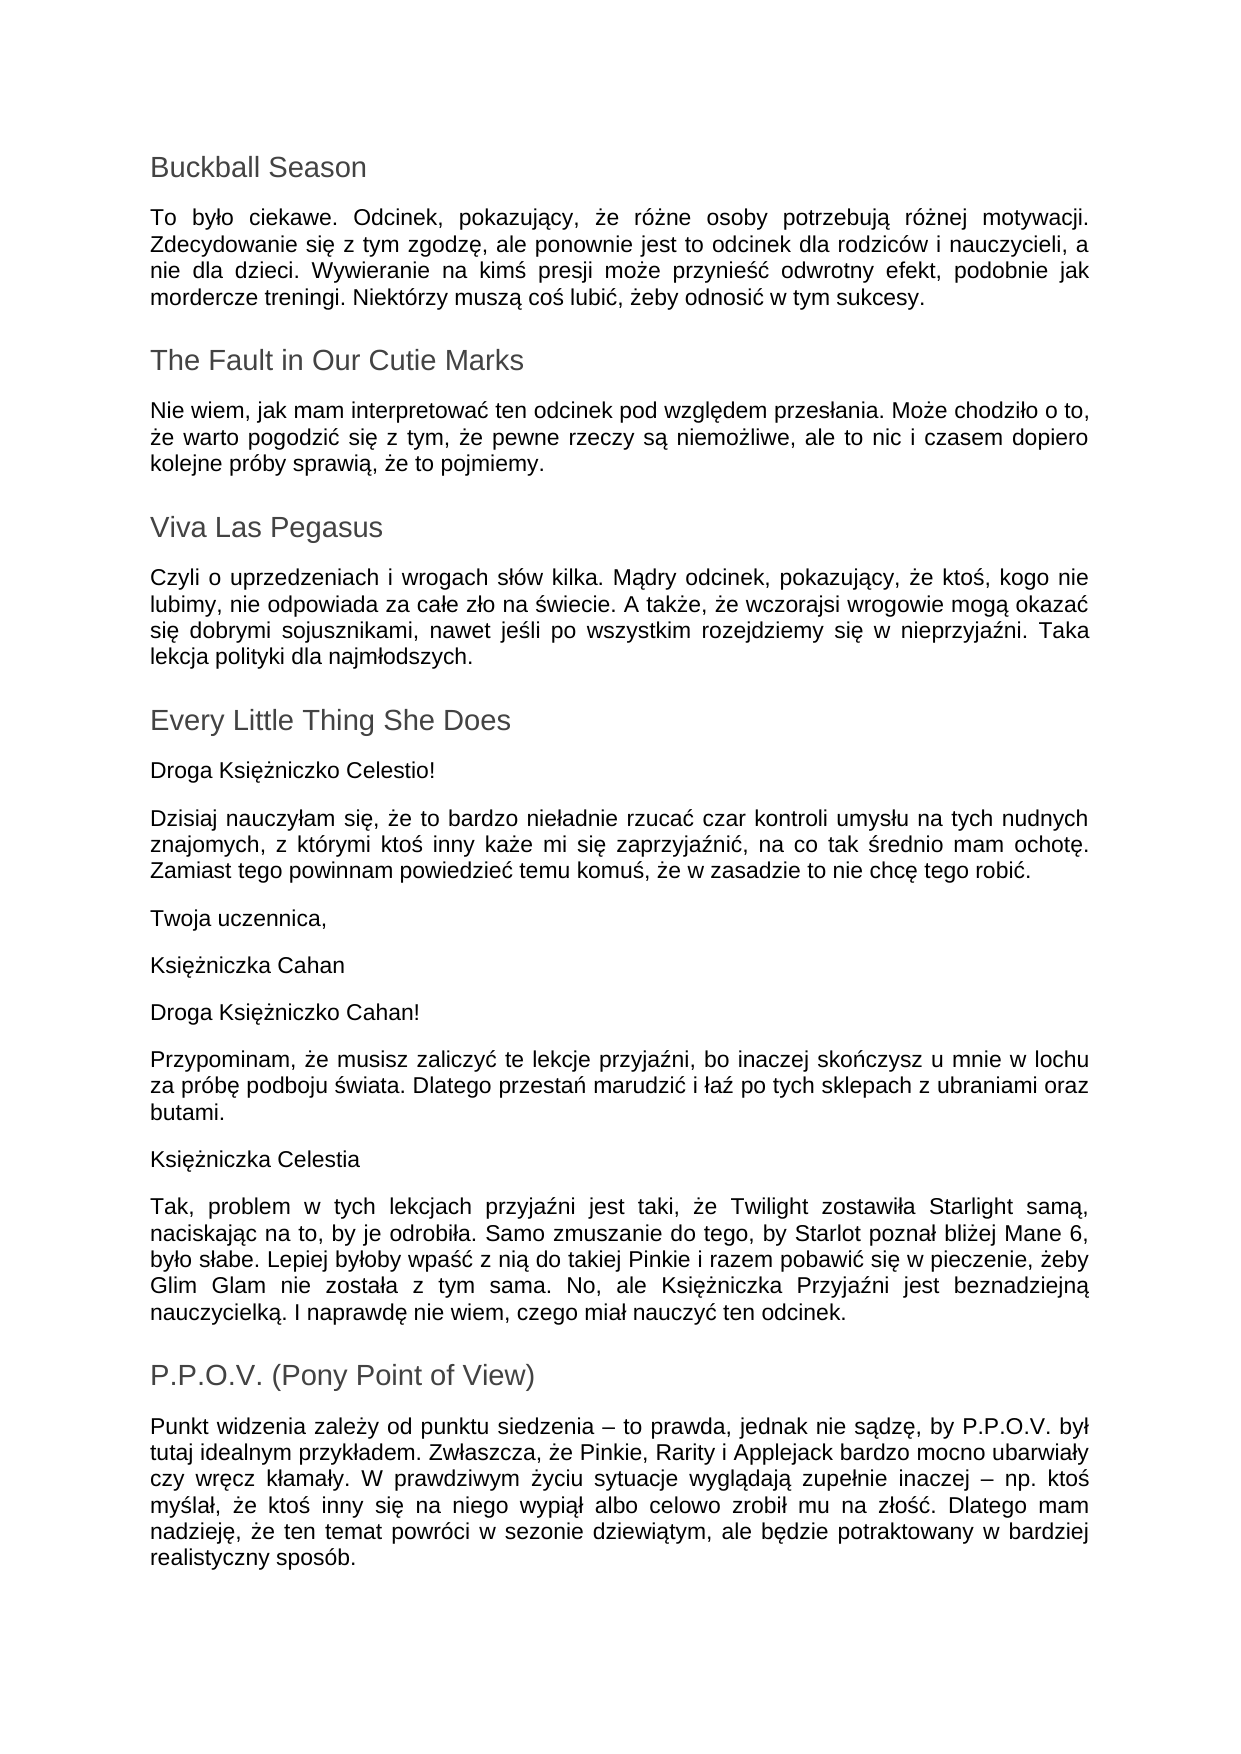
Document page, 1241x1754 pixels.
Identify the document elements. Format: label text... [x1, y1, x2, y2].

text Księżniczka Cahan [150, 952, 1090, 978]
text Punkt widzenia zależy od punktu siedzenia – to prawda, jednak nie sądzę, by P.P.O.V. był tutaj idealnym przykładem. Zwłaszcza, że Pinkie, Rarity i Applejack bardzo mocno ubarwiały czy wręcz kłamały. W prawdziwym życiu sytuacje wyglądają zupełnie inaczej – np. ktoś myślał, że ktoś inny się na niego wypiął albo celowo zrobił mu na złość. Dlatego mam nadzieję, że ten temat powróci w sezonie dziewiątym, ale będzie potraktowany w bardziej realistyczny sposób. [150, 1413, 1090, 1571]
subtitle Buckball Season [150, 150, 1090, 183]
subtitle P.P.O.V. (Pony Point of View) [150, 1358, 1090, 1392]
subtitle Every Little Thing She Does [150, 703, 1090, 737]
text Droga Księżniczko Cahan! [150, 999, 1090, 1025]
text Przypominam, że musisz zaliczyć te lekcje przyjaźni, bo inaczej skończysz u mnie w lochu za próbę podboju świata. Dlatego przestań marudzić i łaź po tych sklepach z ubraniami oraz butami. [150, 1046, 1090, 1125]
text Księżniczka Celestia [150, 1146, 1090, 1172]
text To było ciekawe. Odcinek, pokazujący, że różne osoby potrzebują różnej motywacji. Zdecydowanie się z tym zgodzę, ale ponownie jest to odcinek dla rodziców i nauczycieli, a nie dla dzieci. Wywieranie na kimś presji może przynieść odwrotny efekt, podobnie jak mordercze treningi. Niektórzy muszą coś lubić, żeby odnosić w tym sukcesy. [150, 204, 1090, 310]
text Dzisiaj nauczyłam się, że to bardzo nieładnie rzucać czar kontroli umysłu na tych nudnych znajomych, z którymi ktoś inny każe mi się zaprzyjaźnić, na co tak średnio mam ochotę. Zamiast tego powinnam powiedzieć temu komuś, że w zasadzie to nie chcę tego robić. [150, 804, 1090, 884]
text Czyli o uprzedzeniach i wrogach słów kilka. Mądry odcinek, pokazujący, że ktoś, kogo nie lubimy, nie odpowiada za całe zło na świecie. A także, że wczorajsi wrogowie mogą okazać się dobrymi sojusznikami, nawet jeśli po wszystkim rozejdziemy się w nieprzyjaźni. Taka lekcja polityki dla najmłodszych. [150, 564, 1090, 670]
text Nie wiem, jak mam interpretować ten odcinek pod względem przesłania. Może chodziło o to, że warto pogodzić się z tym, że pewne rzeczy są niemożliwe, ale to nic i czasem dopiero kolejne próby sprawią, że to pojmiemy. [150, 397, 1090, 477]
subtitle The Fault in Our Cutie Marks [150, 343, 1090, 377]
text Droga Księżniczko Celestio! [150, 757, 1090, 784]
text Twoja uczennica, [150, 904, 1090, 931]
text Tak, problem w tych lekcjach przyjaźni jest taki, że Twilight zostawiła Starlight samą, naciskając na to, by je odrobiła. Samo zmuszanie do tego, by Starlot poznał bliżej Mane 6, było słabe. Lepiej byłoby wpaść z nią do takiej Pinkie i razem pobawić się w pieczenie, żeby Glim Glam nie została z tym sama. No, ale Księżniczka Przyjaźni jest beznadziejną nauczycielką. I naprawdę nie wiem, czego miał nauczyć ten odcinek. [150, 1193, 1090, 1325]
subtitle Viva Las Pegasus [150, 510, 1090, 543]
